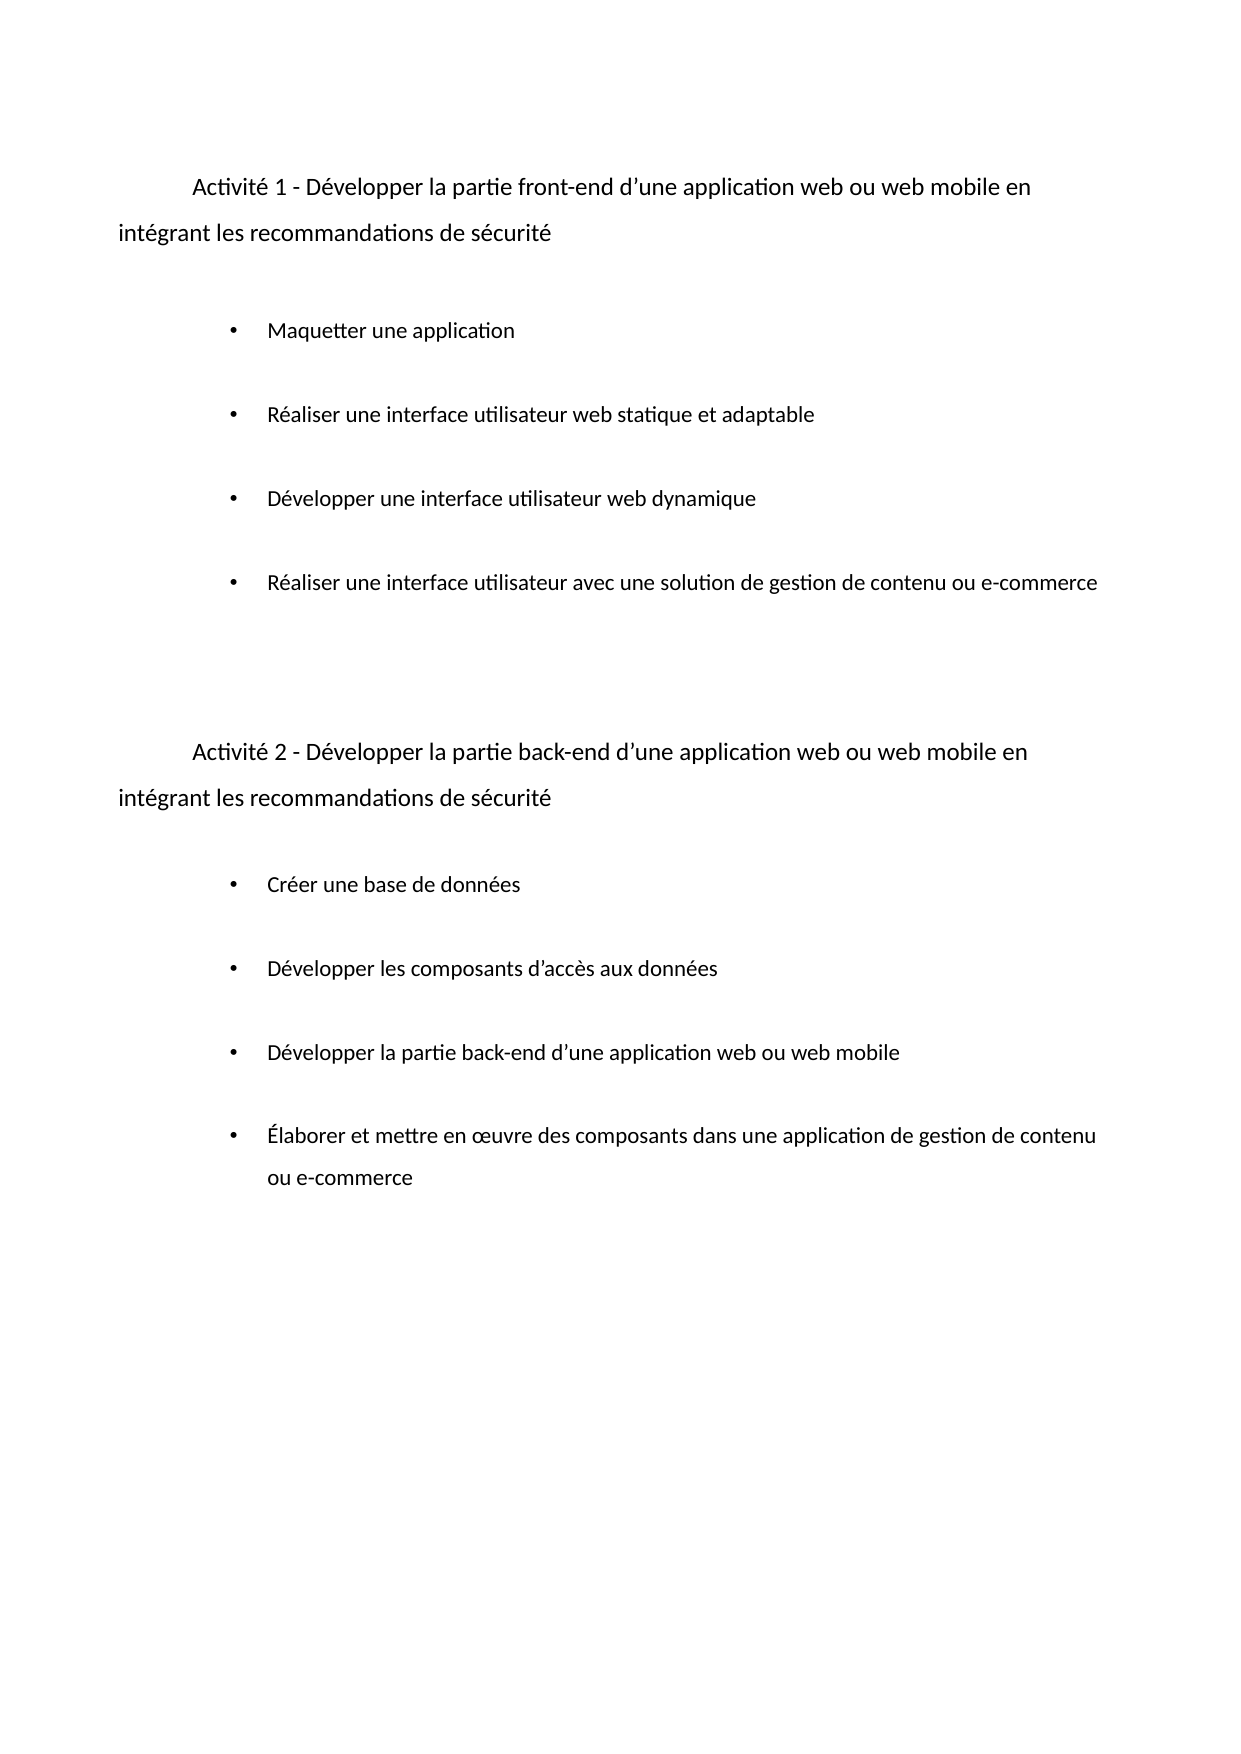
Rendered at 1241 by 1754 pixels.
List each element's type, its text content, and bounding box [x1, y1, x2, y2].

list Réaliser une interface utilisateur web statique et adaptable [229, 400, 1122, 428]
list Créer une base de données [229, 870, 1122, 898]
list Développer la partie back-end d’une application web ou web mobile [229, 1038, 1122, 1066]
list Développer une interface utilisateur web dynamique [229, 484, 1122, 512]
list Réaliser une interface utilisateur avec une solution de gestion de contenu ou e-commerce [229, 568, 1122, 596]
list Développer les composants d’accès aux données [229, 954, 1122, 982]
list Maquetter une application [229, 316, 1122, 344]
text Activité 2 - Développer la partie back-end d’une application web ou web mobile en intégrant les recommandations de sécurité [118, 736, 1122, 812]
text Activité 1 - Développer la partie front-end d’une application web ou web mobile en intégrant les recommandations de sécurité [118, 172, 1122, 248]
list Élaborer et mettre en œuvre des composants dans une application de gestion de contenu ou e-commerce [229, 1122, 1122, 1192]
